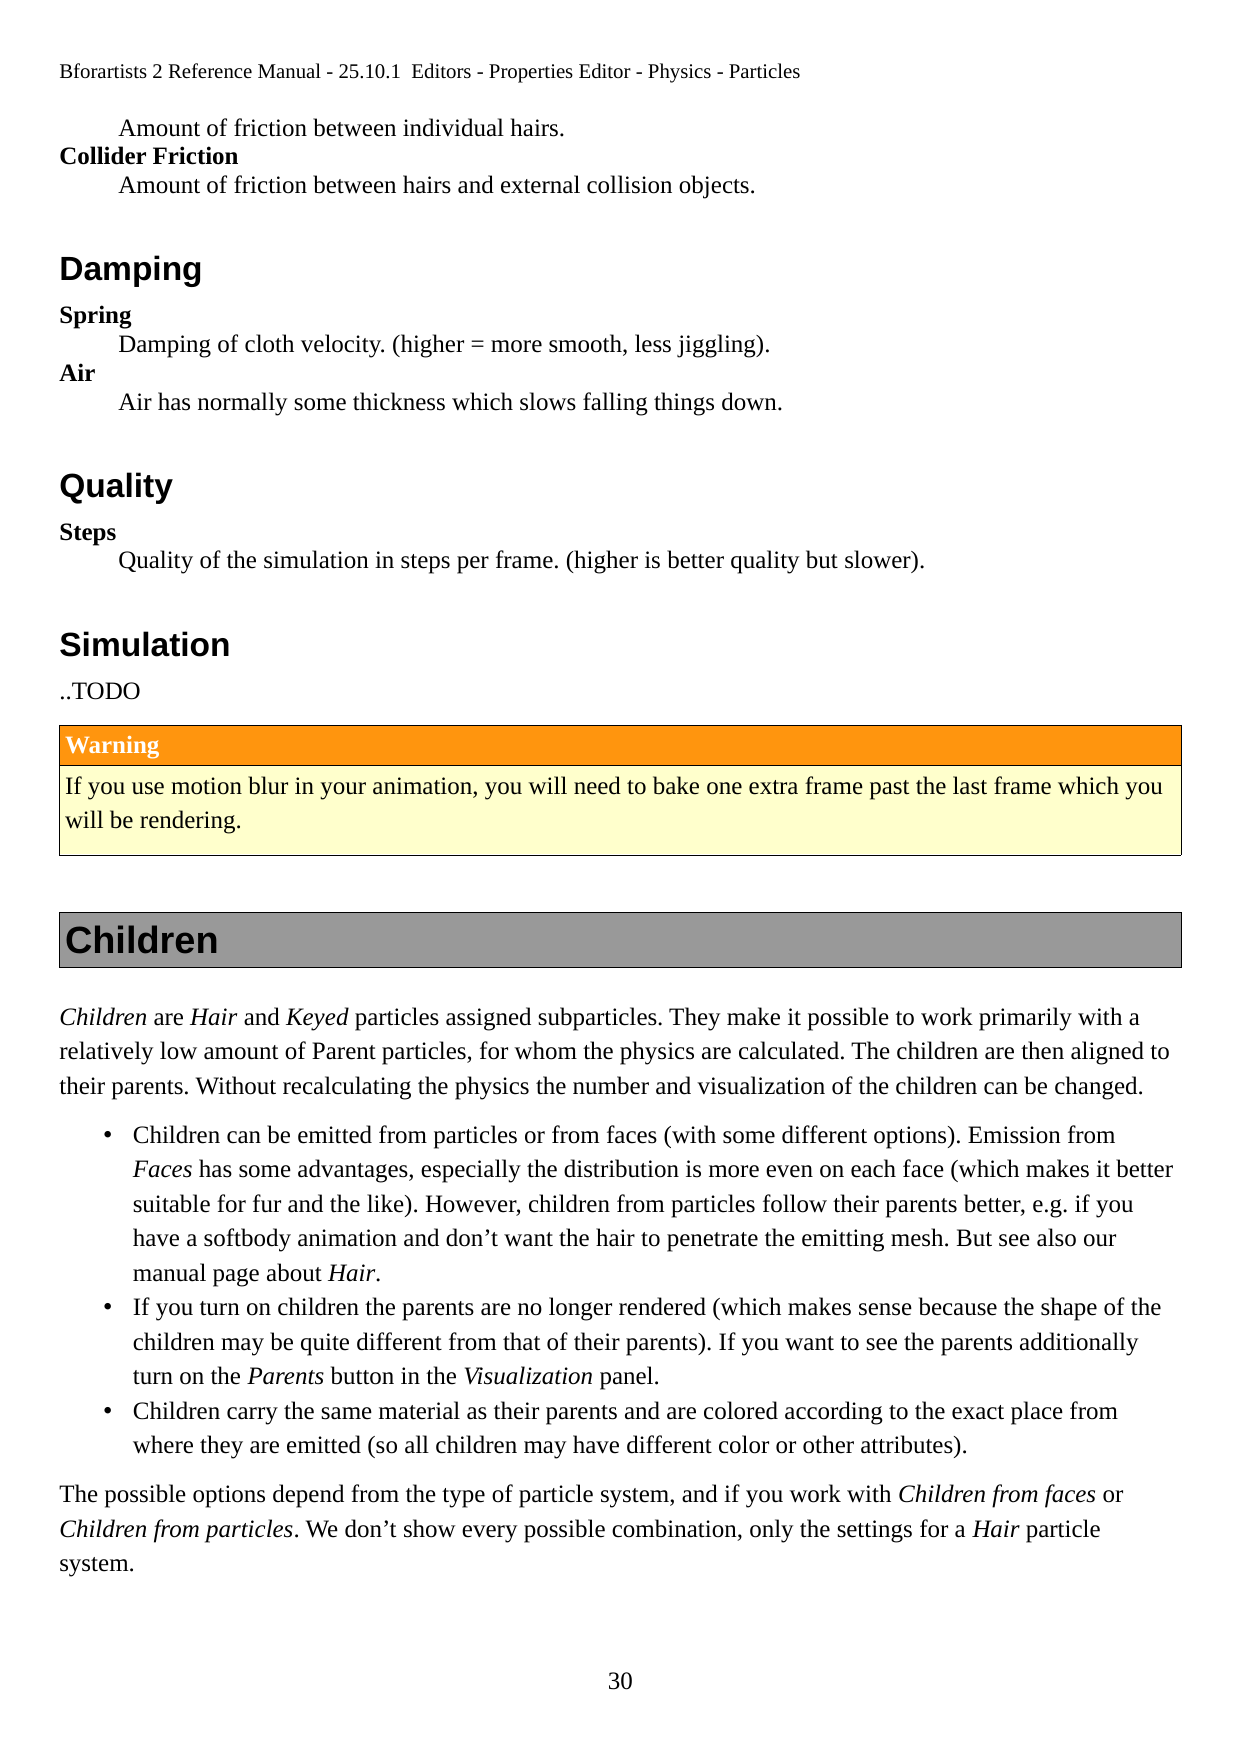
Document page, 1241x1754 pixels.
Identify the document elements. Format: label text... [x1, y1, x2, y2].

list Amount of friction between individual hairs. [118, 113, 1181, 141]
list Amount of friction between hairs and external collision objects. [118, 170, 1181, 199]
subtitle Steps [59, 517, 1181, 546]
list If you turn on children the parents are no longer rendered (which makes sense because the shape of the children may be quite different from that of their parents). If you want to see the parents additionally turn on the Parents button in the Visualization panel. [103, 1292, 1181, 1390]
list Air has normally some thickness which slows falling things down. [118, 387, 1181, 415]
subtitle Damping [59, 249, 1181, 288]
list Children carry the same material as their parents and are colored according to the exact place from where they are emitted (so all children may have different color or other attributes). [103, 1396, 1181, 1459]
subtitle Spring [59, 300, 1181, 329]
subtitle Air [59, 358, 1181, 387]
table_cell If you use motion blur in your animation, you will need to bake one extra frame past the last frame which you will be rendering. [60, 766, 1181, 854]
text The possible options depend from the type of particle system, and if you work with Children from faces or Children from particles. We don’t show every possible combination, only the settings for a Hair particle system. [59, 1479, 1181, 1577]
subtitle Collider Friction [59, 141, 1181, 170]
subtitle Simulation [59, 624, 1181, 663]
list Quality of the simulation in steps per frame. (higher is better quality but slower). [118, 546, 1181, 574]
list Damping of cloth velocity. (higher = more smooth, less jiggling). [118, 329, 1181, 358]
table_header Children [60, 913, 1181, 967]
list Children can be emitted from particles or from faces (with some different options). Emission from Faces has some advantages, especially the distribution is more even on each face (which makes it better suitable for fur and the like). However, children from particles follow their parents better, e.g. if you have a softbody animation and don’t want the hair to penetrate the emitting mesh. But see also our manual page about Hair. [103, 1120, 1181, 1287]
table_header Warning [60, 726, 1181, 765]
subtitle Quality [59, 466, 1181, 504]
text ..TODO [59, 676, 1181, 704]
text Children are Hair and Keyed particles assigned subparticles. They make it possible to work primarily with a relatively low amount of Parent particles, for whom the physics are calculated. The children are then aligned to their parents. Without recalculating the physics the number and visualization of the children can be changed. [59, 1002, 1181, 1099]
